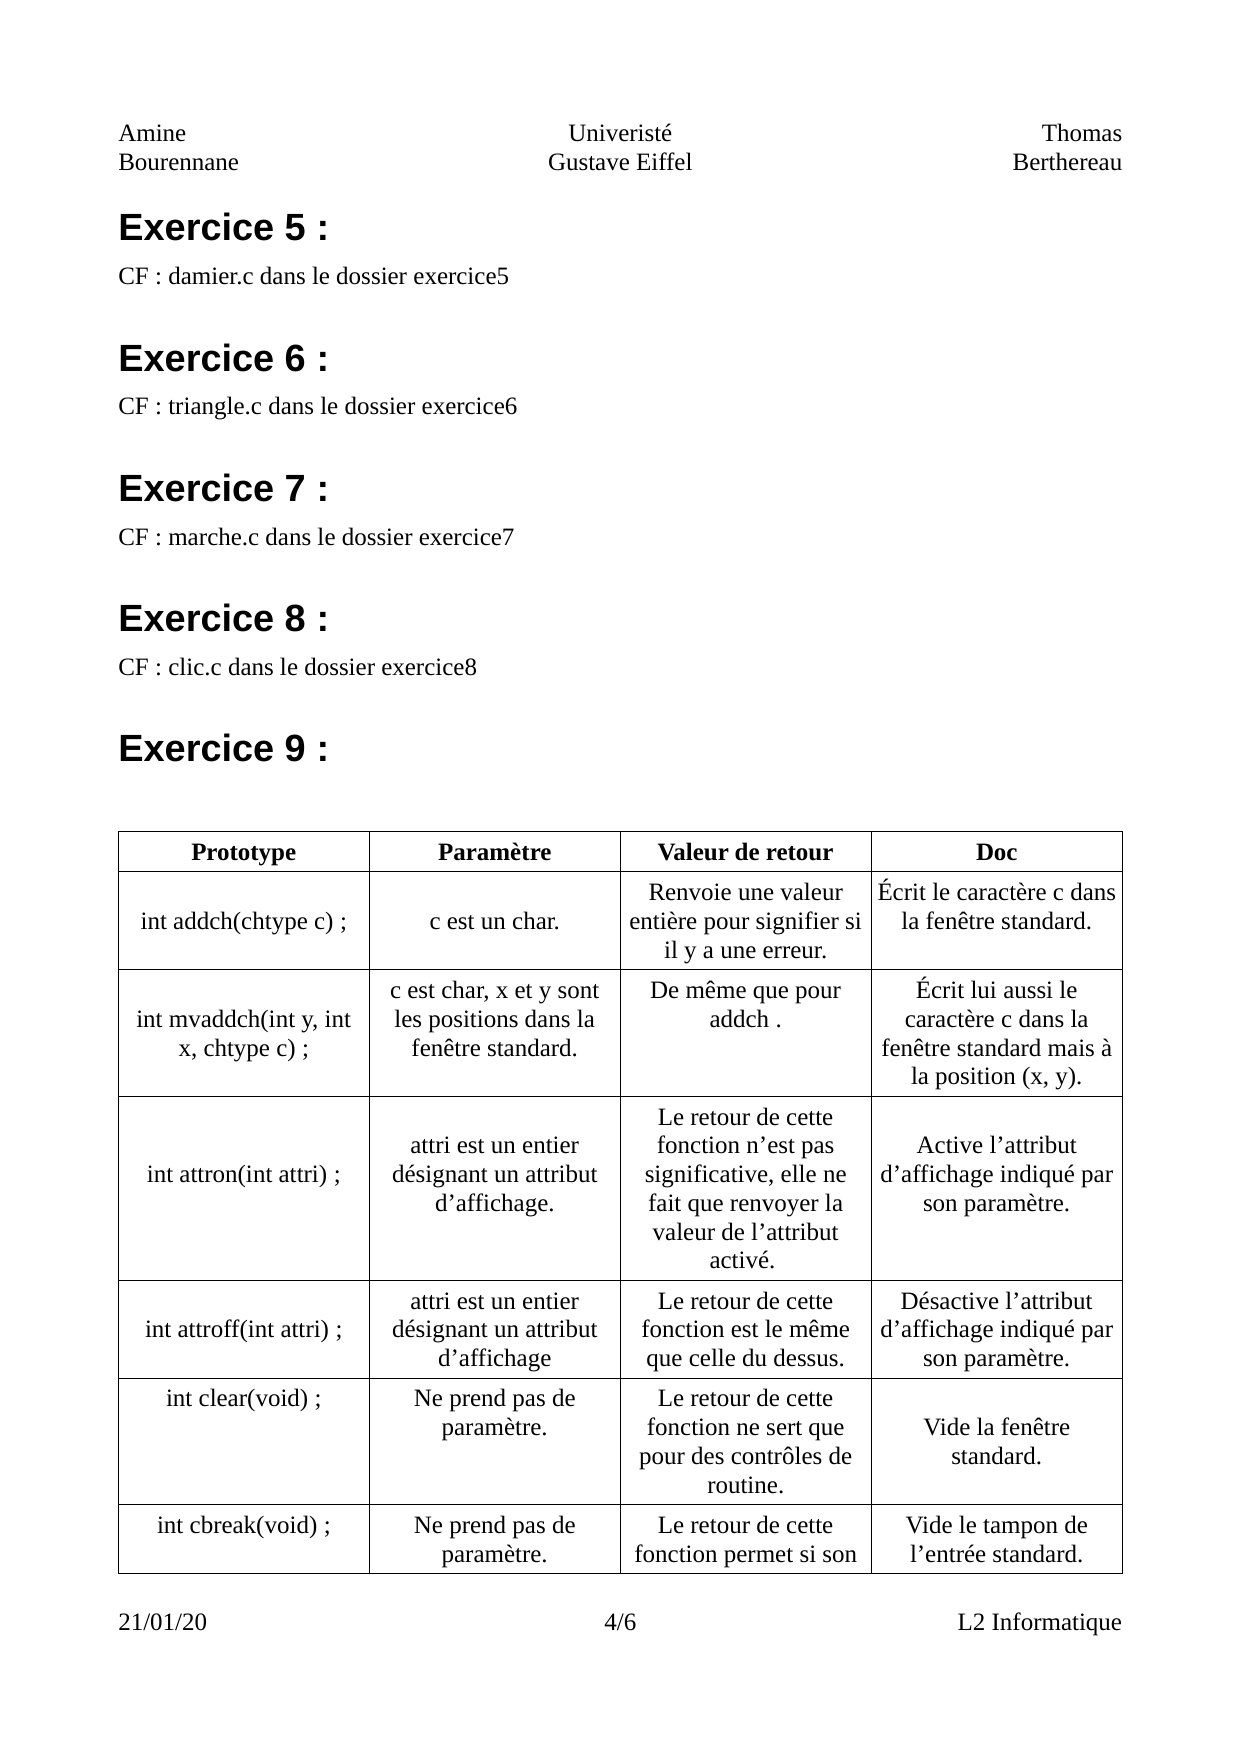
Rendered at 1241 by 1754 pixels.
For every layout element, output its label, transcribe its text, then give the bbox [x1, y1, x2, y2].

table_cell Vide la fenêtre standard. [872, 1379, 1122, 1504]
text CF : clic.c dans le dossier exercice8 [118, 652, 1122, 681]
subtitle Exercice 5 : [118, 205, 1122, 249]
table_cell Le retour de cette fonction n’est pas significative, elle ne fait que renvoyer la valeur de l’attribut activé. [621, 1097, 871, 1280]
text CF : triangle.c dans le dossier exercice6 [118, 391, 1122, 420]
table_cell int clear(void) ; [119, 1379, 369, 1504]
table_cell Le retour de cette fonction ne sert que pour des contrôles de routine. [621, 1379, 871, 1504]
table_cell De même que pour addch . [621, 970, 871, 1096]
table_cell int cbreak(void) ; [119, 1505, 369, 1573]
table_header Doc [872, 832, 1122, 871]
subtitle Exercice 8 : [118, 596, 1122, 639]
table_cell attri est un entier désignant un attribut d’affichage. [370, 1097, 620, 1280]
table_cell Le retour de cette fonction est le même que celle du dessus. [621, 1281, 871, 1378]
table_cell Active l’attribut d’affichage indiqué par son paramètre. [872, 1097, 1122, 1280]
table_cell Renvoie une valeur entière pour signifier si il y a une erreur. [621, 872, 871, 969]
table_cell int attron(int attri) ; [119, 1097, 369, 1280]
subtitle Exercice 6 : [118, 335, 1122, 379]
table_cell Ne prend pas de paramètre. [370, 1379, 620, 1504]
table_header Paramètre [370, 832, 620, 871]
table_cell Vide le tampon de l’entrée standard. [872, 1505, 1122, 1573]
table_cell attri est un entier désignant un attribut d’affichage [370, 1281, 620, 1378]
table_cell Désactive l’attribut d’affichage indiqué par son paramètre. [872, 1281, 1122, 1378]
text CF : marche.c dans le dossier exercice7 [118, 522, 1122, 550]
table_header Valeur de retour [621, 832, 871, 871]
table_cell int mvaddch(int y, int x, chtype c) ; [119, 970, 369, 1096]
table_cell Ne prend pas de paramètre. [370, 1505, 620, 1573]
table_cell int addch(chtype c) ; [119, 872, 369, 969]
table_cell Le retour de cette fonction permet si son [621, 1505, 871, 1573]
text CF : damier.c dans le dossier exercice5 [118, 261, 1122, 290]
table_cell c est un char. [370, 872, 620, 969]
table_header Prototype [119, 832, 369, 871]
table_cell Écrit le caractère c dans la fenêtre standard. [872, 872, 1122, 969]
subtitle Exercice 9 : [118, 726, 1122, 769]
table_cell int attroff(int attri) ; [119, 1281, 369, 1378]
table_cell Écrit lui aussi le caractère c dans la fenêtre standard mais à la position (x, y). [872, 970, 1122, 1096]
table_cell c est char, x et y sont les positions dans la fenêtre standard. [370, 970, 620, 1096]
subtitle Exercice 7 : [118, 466, 1122, 509]
